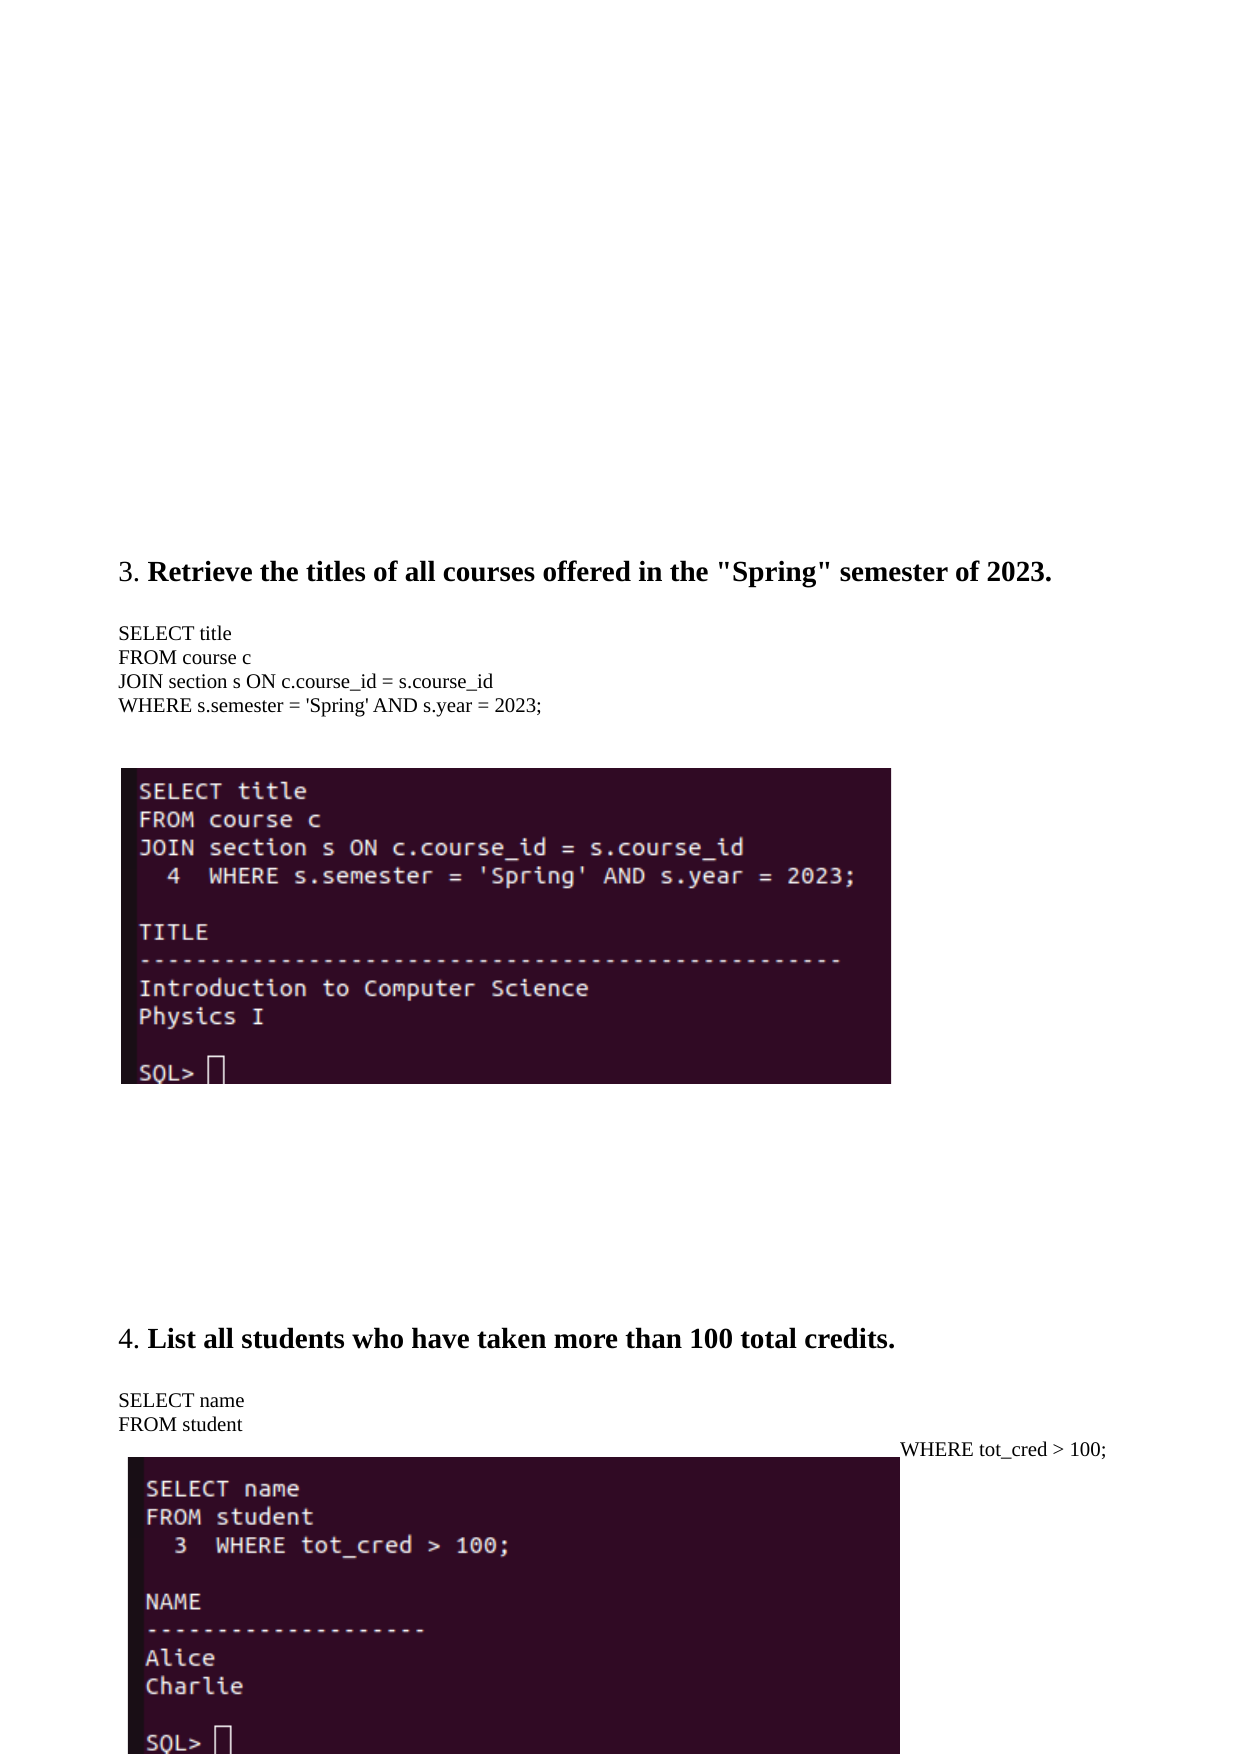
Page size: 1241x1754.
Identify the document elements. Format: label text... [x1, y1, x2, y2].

picture [127, 1457, 900, 1754]
text JOIN section s ON c.course_id = s.course_id [118, 669, 1122, 693]
text WHERE tot_cred > 100; [118, 1436, 1122, 1461]
text FROM course c [118, 645, 1122, 669]
text WHERE s.semester = 'Spring' AND s.year = 2023; [118, 693, 1122, 717]
text 3. Retrieve the titles of all courses offered in the "Spring" semester of 2023. [118, 554, 1122, 588]
text SELECT name [118, 1388, 1122, 1412]
text FROM student [118, 1412, 1122, 1436]
picture [121, 768, 892, 1084]
text SELECT title [118, 621, 1122, 645]
text 4. List all students who have taken more than 100 total credits. [118, 1321, 1122, 1355]
